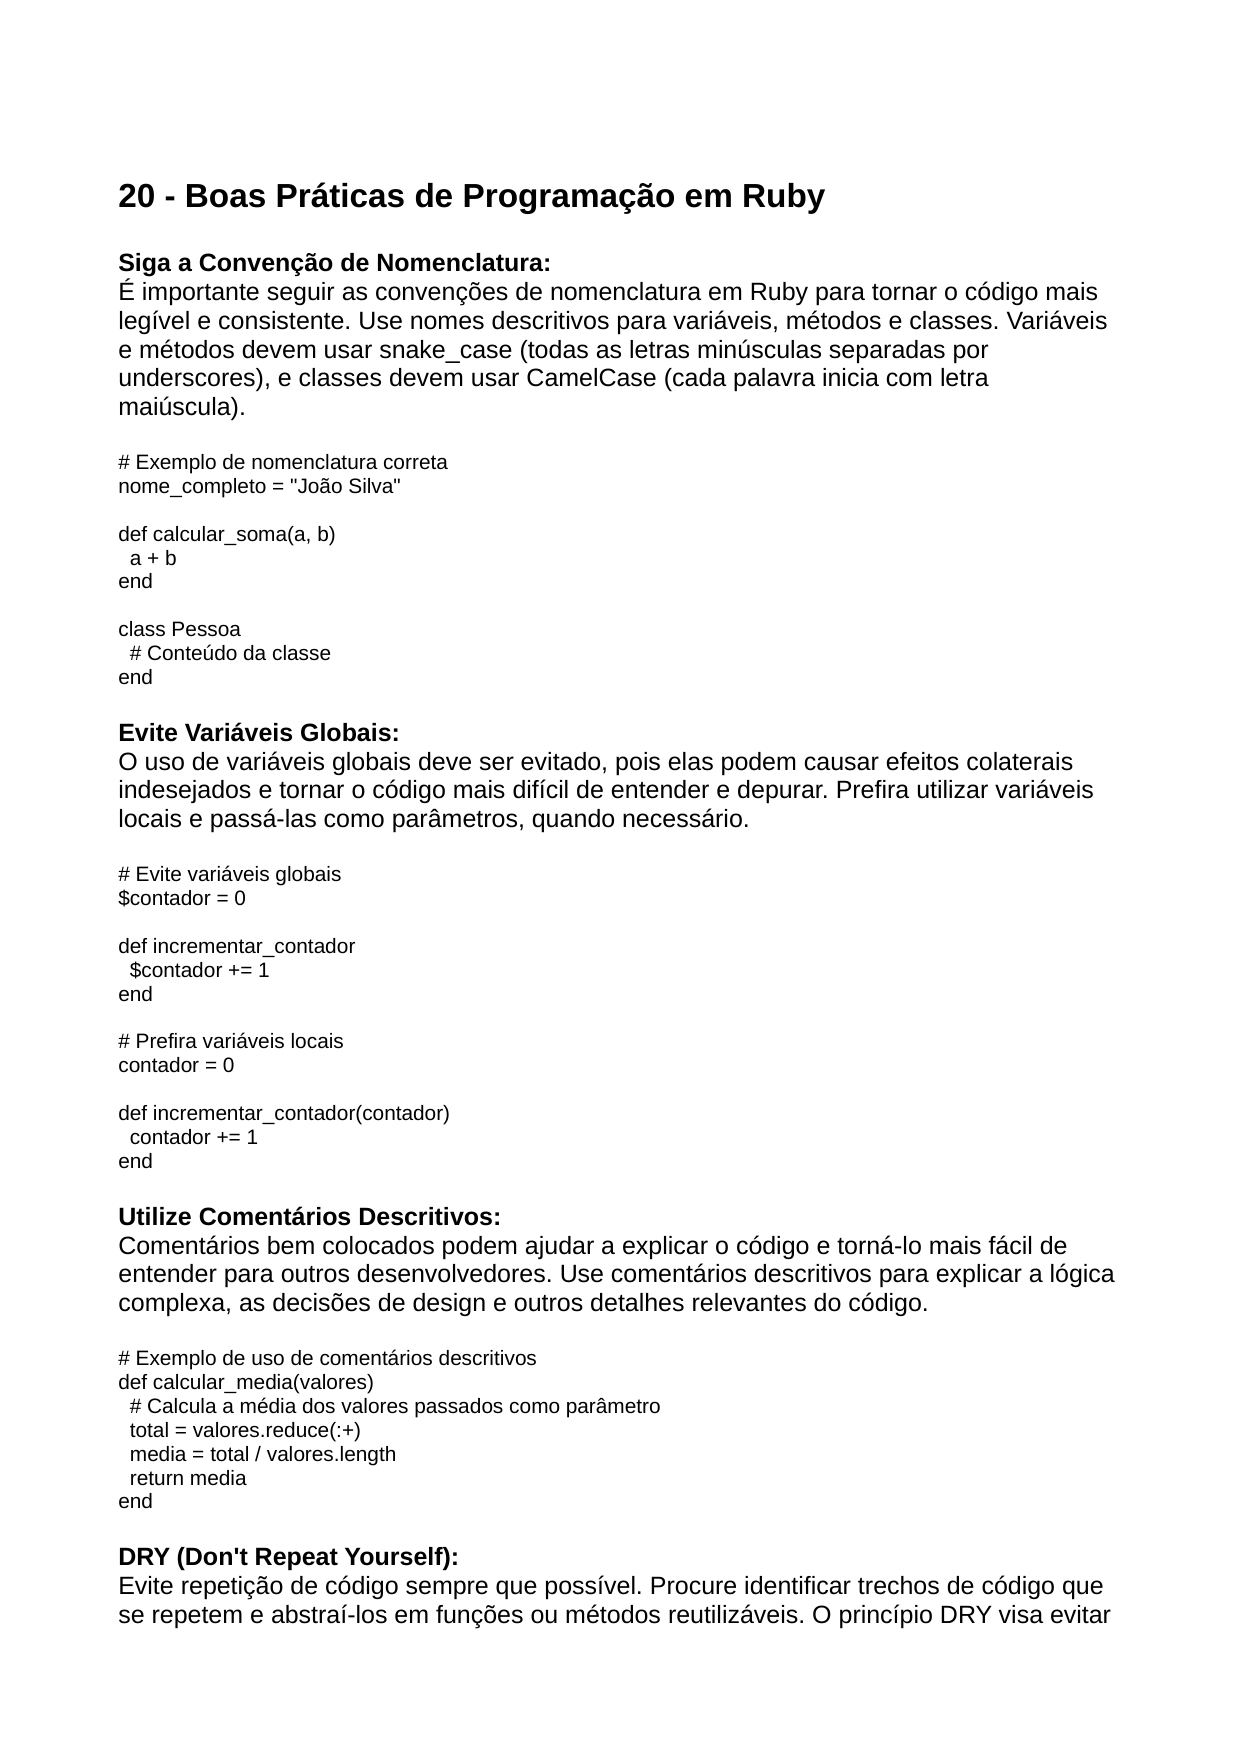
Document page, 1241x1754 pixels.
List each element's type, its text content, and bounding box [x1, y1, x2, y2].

text 20 - Boas Práticas de Programação em Ruby [118, 176, 1122, 215]
text nome_completo = "João Silva" [118, 473, 1122, 497]
text return media [118, 1465, 1122, 1489]
text # Prefira variáveis locais [118, 1029, 1122, 1053]
text a + b [118, 545, 1122, 569]
text Utilize Comentários Descritivos: [118, 1202, 1122, 1231]
text $contador = 0 [118, 886, 1122, 909]
text end [118, 569, 1122, 593]
text # Conteúdo da classe [118, 641, 1122, 665]
text Evite Variáveis Globais: [118, 718, 1122, 747]
text end [118, 1149, 1122, 1173]
text $contador += 1 [118, 957, 1122, 981]
text DRY (Don't Repeat Yourself): [118, 1542, 1122, 1571]
text É importante seguir as convenções de nomenclatura em Ruby para tornar o código mais legível e consistente. Use nomes descritivos para variáveis, métodos e classes. Variáveis e métodos devem usar snake_case (todas as letras minúsculas separadas por underscores), e classes devem usar CamelCase (cada palavra inicia com letra maiúscula). [118, 277, 1122, 421]
text class Pessoa [118, 617, 1122, 641]
text # Evite variáveis globais [118, 862, 1122, 886]
text # Exemplo de uso de comentários descritivos [118, 1346, 1122, 1369]
text Siga a Convenção de Nomenclatura: [118, 248, 1122, 277]
text # Exemplo de nomenclatura correta [118, 449, 1122, 473]
text def incrementar_contador [118, 933, 1122, 957]
text # Calcula a média dos valores passados como parâmetro [118, 1393, 1122, 1417]
text contador = 0 [118, 1053, 1122, 1077]
text end [118, 665, 1122, 689]
text media = total / valores.length [118, 1441, 1122, 1465]
text end [118, 1489, 1122, 1513]
text O uso de variáveis globais deve ser evitado, pois elas podem causar efeitos colaterais indesejados e tornar o código mais difícil de entender e depurar. Prefira utilizar variáveis locais e passá-las como parâmetros, quando necessário. [118, 747, 1122, 833]
text def calcular_soma(a, b) [118, 521, 1122, 545]
text def incrementar_contador(contador) [118, 1101, 1122, 1125]
text Comentários bem colocados podem ajudar a explicar o código e torná-lo mais fácil de entender para outros desenvolvedores. Use comentários descritivos para explicar a lógica complexa, as decisões de design e outros detalhes relevantes do código. [118, 1231, 1122, 1317]
text end [118, 981, 1122, 1005]
text contador += 1 [118, 1125, 1122, 1149]
text total = valores.reduce(:+) [118, 1417, 1122, 1441]
text Evite repetição de código sempre que possível. Procure identificar trechos de código que se repetem e abstraí-los em funções ou métodos reutilizáveis. O princípio DRY visa evitar [118, 1571, 1122, 1628]
text def calcular_media(valores) [118, 1369, 1122, 1393]
